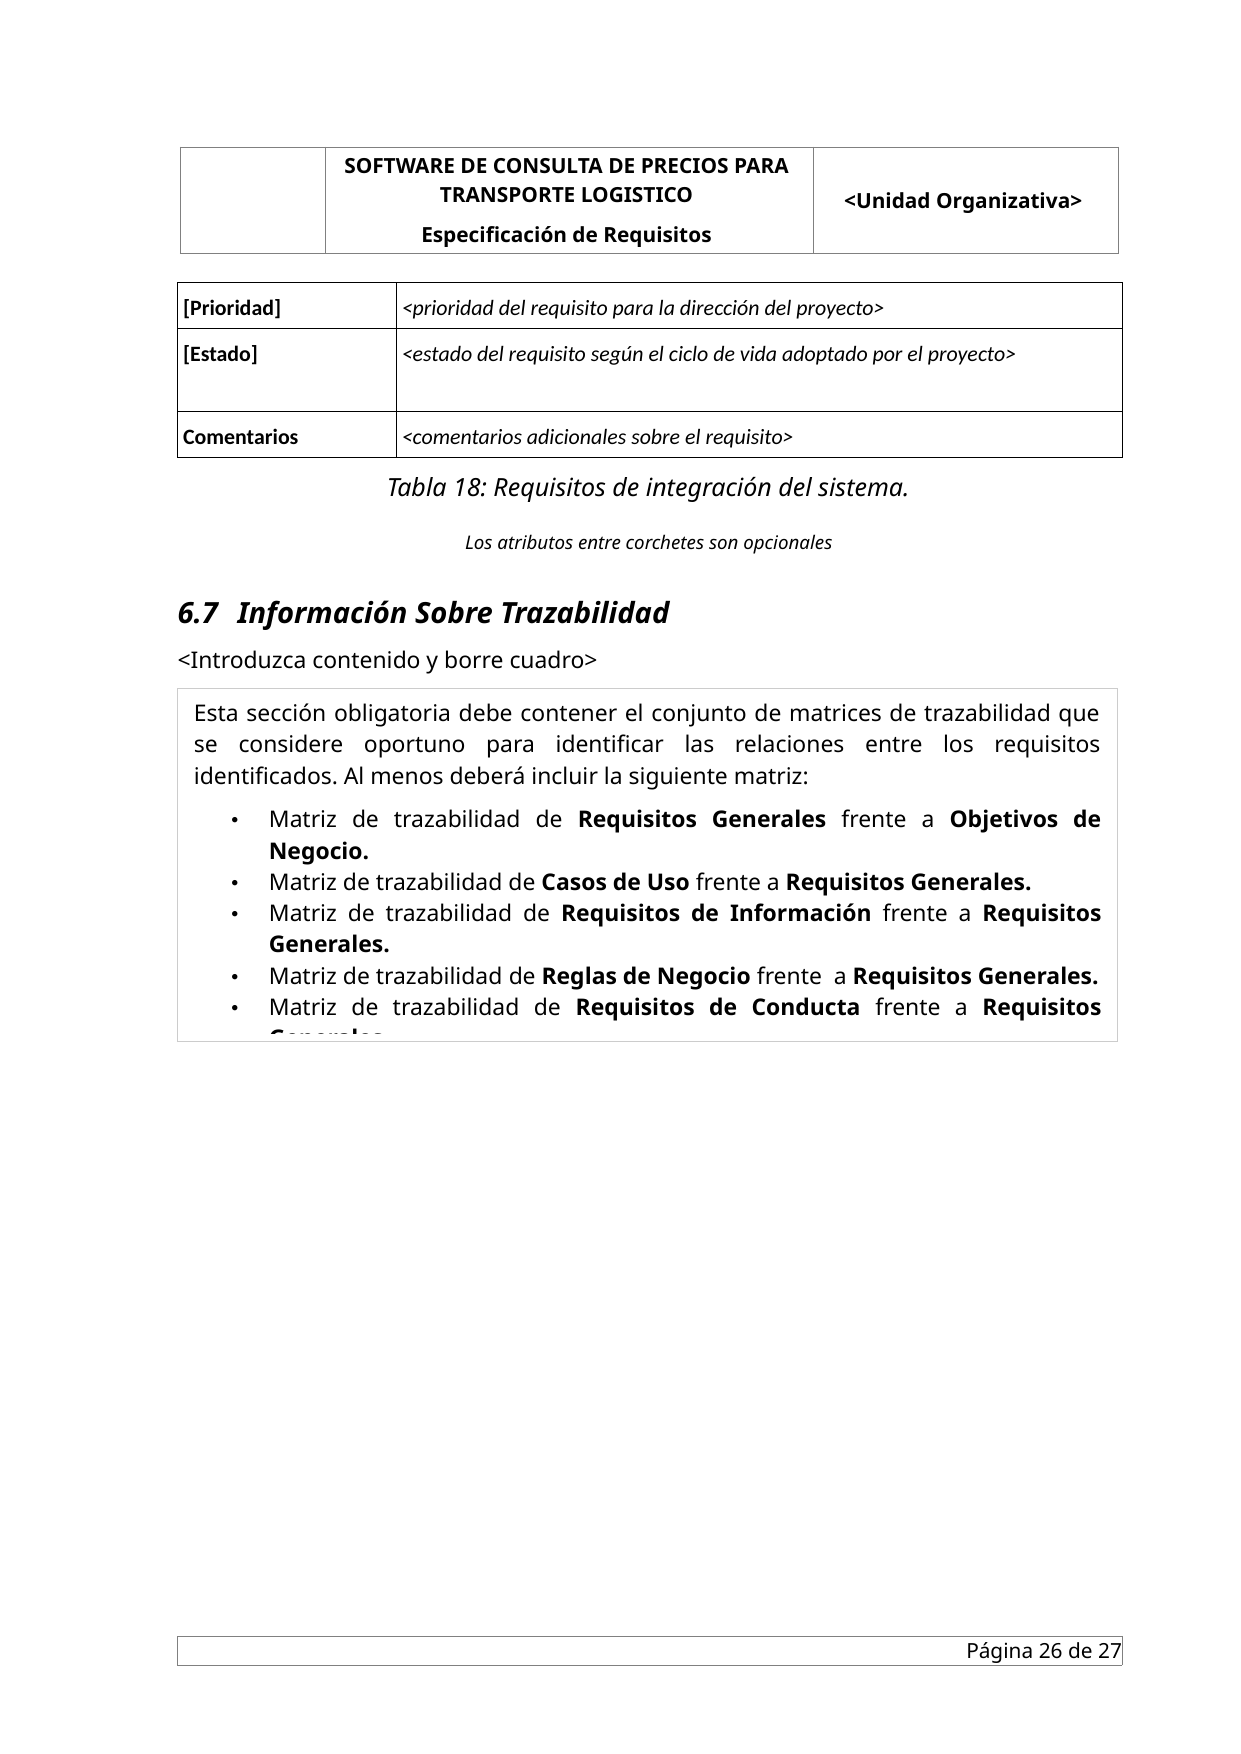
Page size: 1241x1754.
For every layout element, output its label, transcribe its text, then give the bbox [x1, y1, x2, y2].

text <Introduzca contenido y borre cuadro> [177, 644, 1122, 676]
list Matriz de trazabilidad de Requisitos Generales frente a Objetivos de Negocio. [231, 803, 1101, 866]
table_cell <comentarios adicionales sobre el requisito> [397, 412, 1122, 457]
list Matriz de trazabilidad de Casos de Uso frente a Requisitos Generales. [231, 866, 1101, 897]
table_cell <estado del requisito según el ciclo de vida adoptado por el proyecto> [397, 329, 1122, 411]
table_cell <prioridad del requisito para la dirección del proyecto> [397, 283, 1122, 328]
subtitle Información Sobre Trazabilidad [177, 592, 1122, 632]
list Matriz de trazabilidad de Requisitos de Información frente a Requisitos Generales. [231, 897, 1101, 959]
list Matriz de trazabilidad de Requisitos de Conducta frente a Requisitos Generales. [231, 991, 1101, 1033]
table_cell [Estado] [178, 329, 396, 411]
text Tabla 18: Requisitos de integración del sistema. [177, 470, 1122, 504]
table_cell [Prioridad] [178, 283, 396, 328]
table_cell Comentarios [178, 412, 396, 457]
text Los atributos entre corchetes son opcionales [177, 529, 1122, 554]
list Matriz de trazabilidad de Reglas de Negocio frente a Requisitos Generales. [231, 959, 1101, 991]
text Esta sección obligatoria debe contener el conjunto de matrices de trazabilidad que se considere oportuno para identificar las relaciones entre los requisitos identificados. Al menos deberá incluir la siguiente matriz: [194, 697, 1101, 791]
